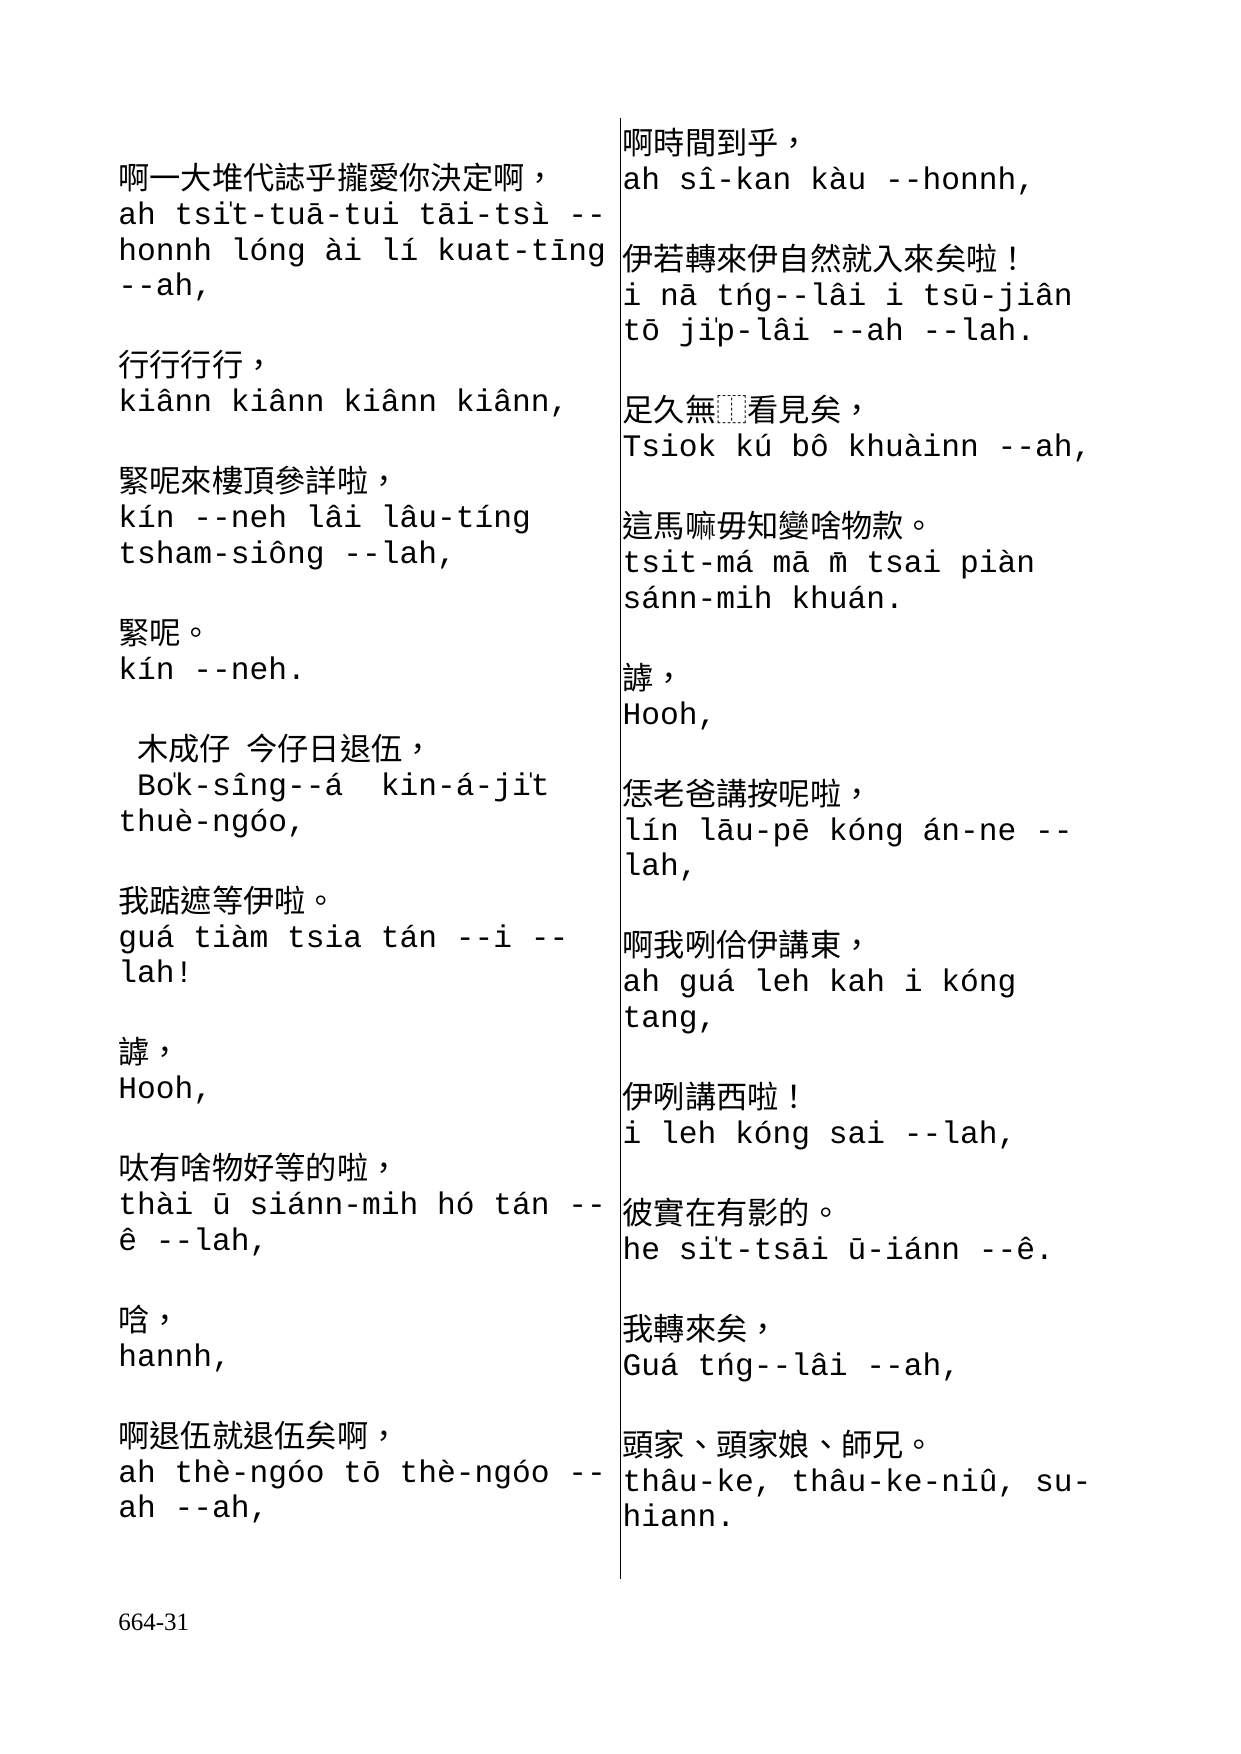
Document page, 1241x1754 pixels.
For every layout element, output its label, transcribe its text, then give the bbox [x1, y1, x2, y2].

text ah thè-ngóo tō thè-ngóo --ah --ah, [118, 1456, 618, 1527]
text 伊若轉來伊自然就入來矣啦！ [622, 234, 1122, 279]
text kiânn kiânn kiânn kiânn, [118, 386, 618, 421]
text Guá tńg--lâi --ah, [622, 1349, 1122, 1385]
text Tsiok kú bô khuàinn --ah, [622, 431, 1122, 466]
text thâu-ke, thâu-ke-niû, su-hiann. [622, 1465, 1122, 1536]
text ah guá leh kah i kóng tang, [622, 966, 1122, 1037]
text 行行行行， [118, 340, 618, 386]
text 啊退伍就退伍矣啊， [118, 1411, 618, 1456]
text 啊我咧佮伊講東， [622, 921, 1122, 966]
text Hooh, [118, 1072, 618, 1108]
text 我轉來矣， [622, 1304, 1122, 1349]
text 這馬嘛毋知變啥物款。 [622, 502, 1122, 547]
text 啊時間到乎， [622, 118, 1122, 163]
text tsit-má mā m̄ tsai piàn sánn-mih khuán. [622, 547, 1122, 618]
text lín lāu-pē kóng án-ne --lah, [622, 814, 1122, 885]
text hannh, [118, 1340, 618, 1375]
text 彼實在有影的。 [622, 1188, 1122, 1233]
text kín --neh. [118, 653, 618, 688]
text guá tiàm tsia tán --i --lah! [118, 921, 618, 992]
text 足久無⿰看見矣， [622, 386, 1122, 431]
text Hooh, [622, 698, 1122, 734]
text 啊一大堆代誌乎攏愛你決定啊， [118, 153, 618, 199]
text 呔有啥物好等的啦， [118, 1143, 618, 1188]
text 謼， [118, 1027, 618, 1072]
text 唅， [118, 1295, 618, 1340]
text he si̍t-tsāi ū-iánn --ê. [622, 1233, 1122, 1269]
text 木成仔 今仔日退伍， [118, 724, 618, 769]
text ah tsi̍t-tuā-tui tāi-tsì --honnh lóng ài lí kuat-tīng --ah, [118, 199, 618, 305]
text thài ū siánn-mih hó tán --ê --lah, [118, 1188, 618, 1259]
text ah sî-kan kàu --honnh, [622, 163, 1122, 199]
text 頭家、頭家娘、師兄。 [622, 1420, 1122, 1465]
text 我踮遮等伊啦。 [118, 876, 618, 921]
text 謼， [622, 653, 1122, 698]
text 伊咧講西啦！ [622, 1072, 1122, 1117]
text i leh kóng sai --lah, [622, 1117, 1122, 1153]
text 緊呢來樓頂參詳啦， [118, 456, 618, 502]
text Bo̍k-sîng--á kin-á-ji̍t thuè-ngóo, [118, 769, 618, 840]
text 緊呢。 [118, 608, 618, 653]
text kín --neh lâi lâu-tíng tsham-siông --lah, [118, 502, 618, 572]
text i nā tńg--lâi i tsū-jiân tō ji̍p-lâi --ah --lah. [622, 279, 1122, 350]
text 恁老爸講按呢啦， [622, 769, 1122, 814]
